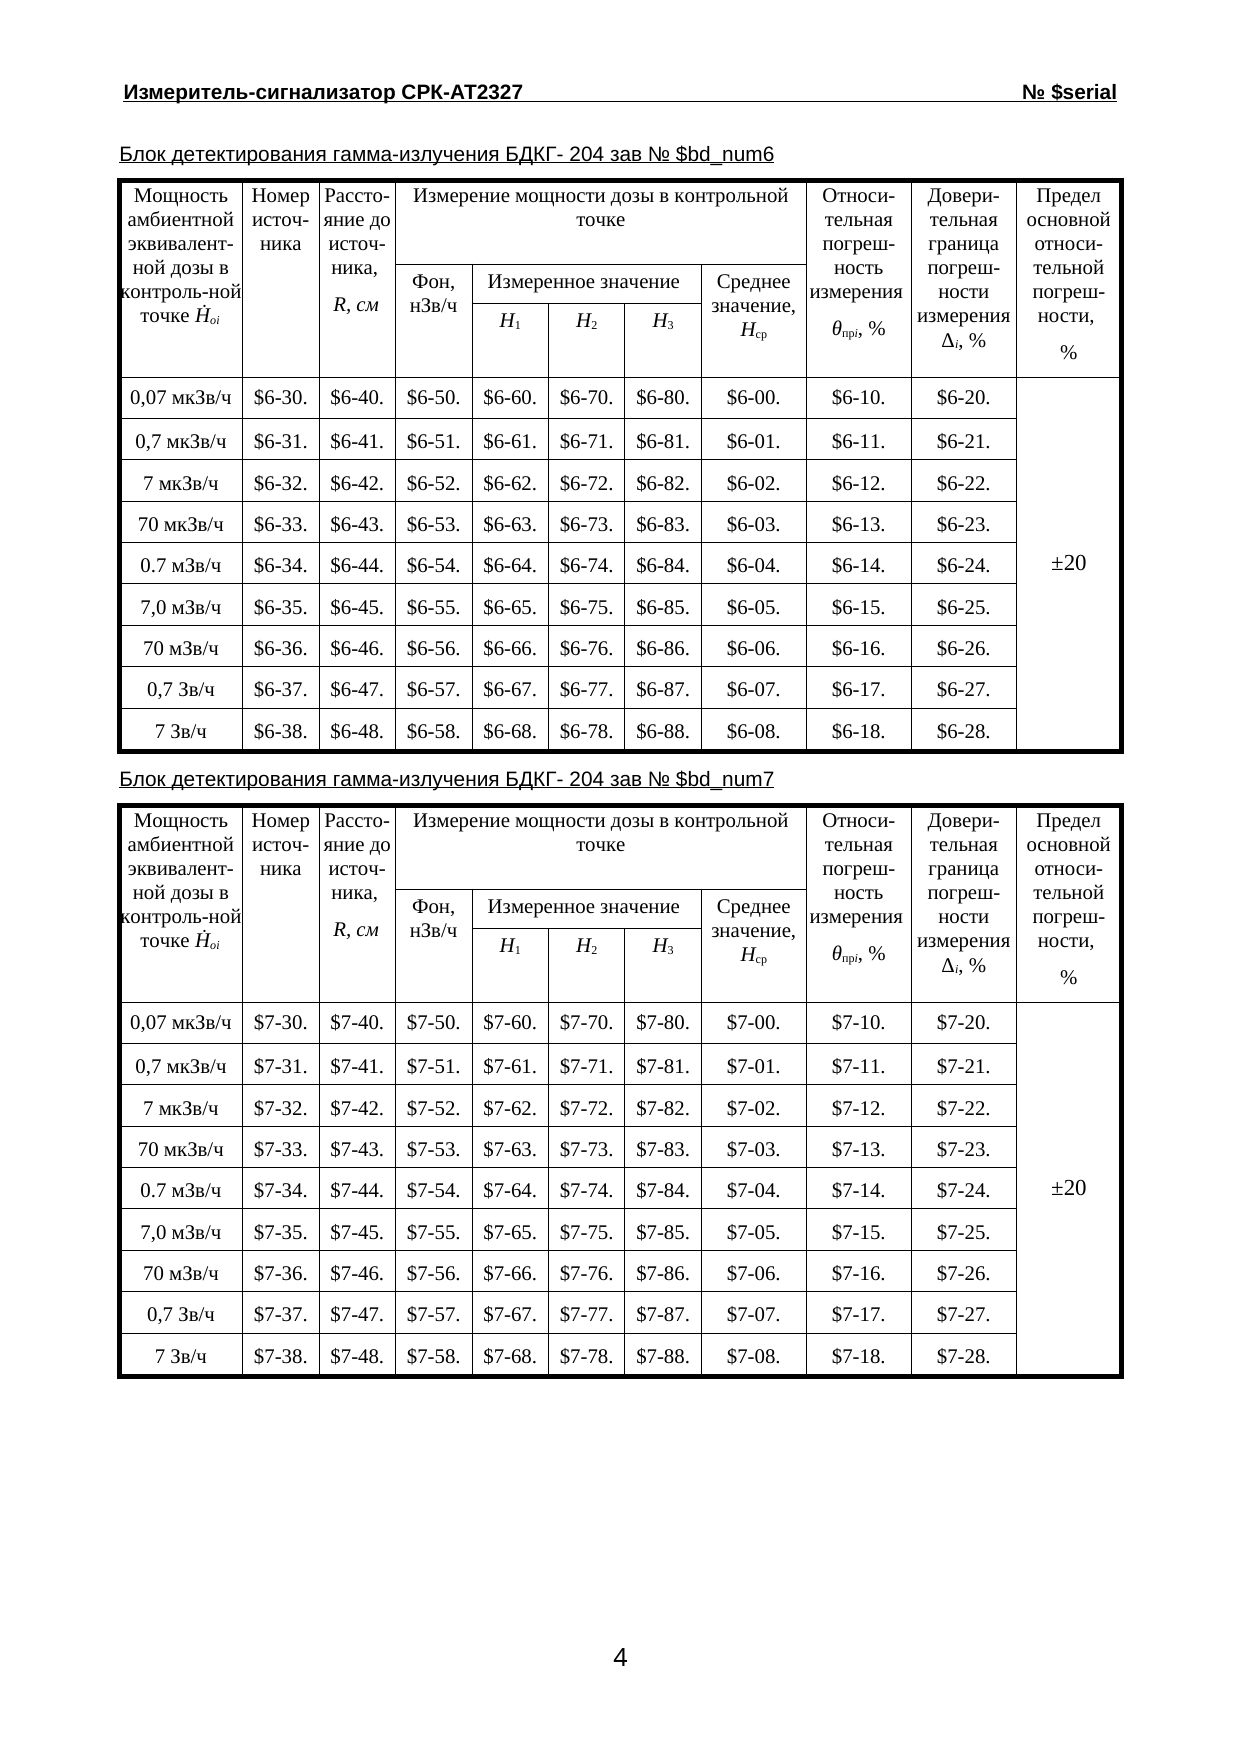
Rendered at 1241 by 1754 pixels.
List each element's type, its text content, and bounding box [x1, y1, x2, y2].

table_cell $7-60. [473, 1003, 548, 1043]
table_cell H2 [549, 929, 624, 1002]
table_cell $7-05. [702, 1209, 806, 1250]
table_cell $6-82. [625, 460, 701, 501]
table_cell $7-35. [243, 1209, 319, 1250]
table_cell $6-56. [396, 626, 472, 666]
table_cell $6-65. [473, 584, 548, 625]
table_cell $6-28. [912, 709, 1016, 749]
table_cell $6-31. [243, 419, 319, 459]
table_cell $6-75. [549, 584, 624, 625]
table_cell Среднее значение, Hср [702, 265, 806, 377]
table_cell $7-77. [549, 1292, 624, 1332]
table_cell $6-74. [549, 543, 624, 583]
table_cell 70 мкЗв/ч [122, 1127, 242, 1167]
table_cell $6-17. [807, 667, 911, 707]
table_cell $6-46. [320, 626, 395, 666]
table_cell Измеренное значение [473, 890, 701, 928]
table_cell 7 Зв/ч [122, 1334, 242, 1374]
table_cell $6-33. [243, 502, 319, 542]
table_cell $6-42. [320, 460, 395, 501]
table_cell 0,07 мкЗв/ч [122, 1003, 242, 1043]
table_cell $7-47. [320, 1292, 395, 1332]
table_cell $7-51. [396, 1044, 472, 1084]
table_cell 70 мкЗв/ч [122, 502, 242, 542]
table_cell H1 [473, 929, 548, 1002]
table_header Блок детектирования гамма-излучения БДКГ- 204 зав № $bd_num6 [119, 129, 1121, 178]
table_cell $6-72. [549, 460, 624, 501]
table_cell Предел основной относи-тельной погреш-ности, % [1017, 183, 1119, 377]
table_cell $6-37. [243, 667, 319, 707]
table_cell $6-63. [473, 502, 548, 542]
table_cell 7 Зв/ч [122, 709, 242, 749]
table_cell $7-20. [912, 1003, 1016, 1043]
table_cell Фон, нЗв/ч [396, 890, 472, 1002]
table_cell $6-35. [243, 584, 319, 625]
table_cell H1 [473, 304, 548, 377]
table_cell H3 [625, 304, 701, 377]
table_cell $7-03. [702, 1127, 806, 1167]
table_cell $6-26. [912, 626, 1016, 666]
table_cell 7,0 мЗв/ч [122, 584, 242, 625]
table_cell $6-52. [396, 460, 472, 501]
table_cell $7-30. [243, 1003, 319, 1043]
table_cell $7-81. [625, 1044, 701, 1084]
table_cell $7-78. [549, 1334, 624, 1374]
table_cell $7-26. [912, 1251, 1016, 1291]
table_cell Фон, нЗв/ч [396, 265, 472, 377]
table_cell $6-04. [702, 543, 806, 583]
table_cell $6-85. [625, 584, 701, 625]
table_cell $6-76. [549, 626, 624, 666]
table_cell $7-50. [396, 1003, 472, 1043]
table_cell $6-01. [702, 419, 806, 459]
table_cell $7-57. [396, 1292, 472, 1332]
table_cell $7-25. [912, 1209, 1016, 1250]
table_cell $6-48. [320, 709, 395, 749]
table_cell 7,0 мЗв/ч [122, 1209, 242, 1250]
table_cell $6-20. [912, 378, 1016, 418]
table_cell Рассто-яние до источ-ника, R, см [320, 808, 395, 1002]
table_cell 0.7 мЗв/ч [122, 543, 242, 583]
table_cell $6-61. [473, 419, 548, 459]
table_cell $7-73. [549, 1127, 624, 1167]
table_cell $6-57. [396, 667, 472, 707]
table_cell $7-46. [320, 1251, 395, 1291]
table_cell $7-85. [625, 1209, 701, 1250]
table_cell $7-83. [625, 1127, 701, 1167]
table_cell Рассто-яние до источ-ника, R, см [320, 183, 395, 377]
table_cell $7-70. [549, 1003, 624, 1043]
table_cell $7-16. [807, 1251, 911, 1291]
table_cell $6-73. [549, 502, 624, 542]
table_cell $7-04. [702, 1168, 806, 1208]
table_cell $6-12. [807, 460, 911, 501]
table_cell $6-83. [625, 502, 701, 542]
table_cell $6-77. [549, 667, 624, 707]
table_cell $7-44. [320, 1168, 395, 1208]
table_cell $6-00. [702, 378, 806, 418]
table_cell $7-28. [912, 1334, 1016, 1374]
table_cell Мощность амбиентной эквивалент-ной дозы в контроль-ной точке Ḣoi [122, 808, 242, 1002]
table_cell $6-06. [702, 626, 806, 666]
table_cell $7-06. [702, 1251, 806, 1291]
table_cell Среднее значение, Hср [702, 890, 806, 1002]
table_cell 0,7 мкЗв/ч [122, 419, 242, 459]
table_cell $7-58. [396, 1334, 472, 1374]
table_cell $7-86. [625, 1251, 701, 1291]
table_cell $6-27. [912, 667, 1016, 707]
table_cell $6-87. [625, 667, 701, 707]
table_cell $7-12. [807, 1085, 911, 1126]
table_cell $6-30. [243, 378, 319, 418]
table_cell $7-02. [702, 1085, 806, 1126]
table_cell $7-27. [912, 1292, 1016, 1332]
table_cell $7-17. [807, 1292, 911, 1332]
table_cell Довери-тельная граница погреш-ности измерения Δi, % [912, 183, 1016, 377]
table_cell $6-03. [702, 502, 806, 542]
table_cell $7-76. [549, 1251, 624, 1291]
table_cell $6-71. [549, 419, 624, 459]
table_cell $7-68. [473, 1334, 548, 1374]
table_cell $6-81. [625, 419, 701, 459]
table_cell $7-74. [549, 1168, 624, 1208]
table_cell $7-54. [396, 1168, 472, 1208]
table_cell $6-51. [396, 419, 472, 459]
table_cell Номер источ-ника [243, 183, 319, 377]
table_cell $6-68. [473, 709, 548, 749]
table_cell $7-21. [912, 1044, 1016, 1084]
table_cell $7-10. [807, 1003, 911, 1043]
table_cell $7-52. [396, 1085, 472, 1126]
table_cell $7-53. [396, 1127, 472, 1167]
table_cell 70 мЗв/ч [122, 626, 242, 666]
table_cell 0,7 Зв/ч [122, 667, 242, 707]
table_cell $7-22. [912, 1085, 1016, 1126]
table_cell $6-24. [912, 543, 1016, 583]
table_cell $7-84. [625, 1168, 701, 1208]
table_cell $6-44. [320, 543, 395, 583]
table_cell $7-65. [473, 1209, 548, 1250]
table_cell $7-61. [473, 1044, 548, 1084]
table_cell $6-22. [912, 460, 1016, 501]
table_cell $6-32. [243, 460, 319, 501]
table_cell $7-00. [702, 1003, 806, 1043]
table_cell $7-14. [807, 1168, 911, 1208]
table_cell $6-38. [243, 709, 319, 749]
table_cell 7 мкЗв/ч [122, 1085, 242, 1126]
table_cell $6-70. [549, 378, 624, 418]
table_cell $6-41. [320, 419, 395, 459]
table_cell $7-67. [473, 1292, 548, 1332]
table_cell Измерение мощности дозы в контрольной точке [396, 808, 806, 888]
table_cell $7-75. [549, 1209, 624, 1250]
table_cell $6-66. [473, 626, 548, 666]
table_cell 0,07 мкЗв/ч [122, 378, 242, 418]
table_cell $6-58. [396, 709, 472, 749]
table_cell $6-43. [320, 502, 395, 542]
table_cell Предел основной относи-тельной погреш-ности, % [1017, 808, 1119, 1002]
table_cell $6-36. [243, 626, 319, 666]
table_cell $6-62. [473, 460, 548, 501]
table_cell 70 мЗв/ч [122, 1251, 242, 1291]
table_cell H3 [625, 929, 701, 1002]
table_cell $7-08. [702, 1334, 806, 1374]
table_cell $6-50. [396, 378, 472, 418]
table_cell $7-56. [396, 1251, 472, 1291]
table_cell $7-33. [243, 1127, 319, 1167]
table_cell $7-80. [625, 1003, 701, 1043]
table_cell $6-15. [807, 584, 911, 625]
table_cell $6-53. [396, 502, 472, 542]
table_cell $7-38. [243, 1334, 319, 1374]
table_cell $6-05. [702, 584, 806, 625]
table_cell $6-80. [625, 378, 701, 418]
table_cell $7-41. [320, 1044, 395, 1084]
table_cell $7-23. [912, 1127, 1016, 1167]
table_cell $7-62. [473, 1085, 548, 1126]
table_cell $6-07. [702, 667, 806, 707]
table_cell Относи-тельная погреш-ность измерения θпрi, % [807, 183, 911, 377]
table_cell $7-24. [912, 1168, 1016, 1208]
table_cell $7-45. [320, 1209, 395, 1250]
table_cell $6-88. [625, 709, 701, 749]
table_cell $6-23. [912, 502, 1016, 542]
table_cell $6-40. [320, 378, 395, 418]
table_cell ±20 [1017, 378, 1119, 749]
table_cell $7-40. [320, 1003, 395, 1043]
table_cell $6-55. [396, 584, 472, 625]
table_cell $6-16. [807, 626, 911, 666]
table_cell $7-71. [549, 1044, 624, 1084]
table_cell $7-11. [807, 1044, 911, 1084]
table_cell $6-02. [702, 460, 806, 501]
table_cell Довери-тельная граница погреш-ности измерения Δi, % [912, 808, 1016, 1002]
table_cell H2 [549, 304, 624, 377]
table_cell $7-64. [473, 1168, 548, 1208]
table_cell $7-72. [549, 1085, 624, 1126]
table_cell $7-31. [243, 1044, 319, 1084]
table_cell $6-45. [320, 584, 395, 625]
table_cell 0.7 мЗв/ч [122, 1168, 242, 1208]
table_cell $7-36. [243, 1251, 319, 1291]
table_cell $6-21. [912, 419, 1016, 459]
table_cell $7-13. [807, 1127, 911, 1167]
table_cell $7-42. [320, 1085, 395, 1126]
table_cell 0,7 Зв/ч [122, 1292, 242, 1332]
table_cell $7-15. [807, 1209, 911, 1250]
table_cell $7-43. [320, 1127, 395, 1167]
table_cell ±20 [1017, 1003, 1119, 1374]
table_cell $6-18. [807, 709, 911, 749]
table_cell $6-34. [243, 543, 319, 583]
table_cell $7-55. [396, 1209, 472, 1250]
table_cell $6-86. [625, 626, 701, 666]
table_cell $6-11. [807, 419, 911, 459]
table_cell Измерение мощности дозы в контрольной точке [396, 183, 806, 263]
table_cell $6-14. [807, 543, 911, 583]
table_cell $6-78. [549, 709, 624, 749]
table_cell $7-87. [625, 1292, 701, 1332]
table_cell 0,7 мкЗв/ч [122, 1044, 242, 1084]
table_cell $6-25. [912, 584, 1016, 625]
table_cell Номер источ-ника [243, 808, 319, 1002]
table_cell $6-13. [807, 502, 911, 542]
table_cell $7-82. [625, 1085, 701, 1126]
table_cell $6-67. [473, 667, 548, 707]
table_cell $6-08. [702, 709, 806, 749]
table_cell $7-18. [807, 1334, 911, 1374]
table_cell Мощность амбиентной эквивалент-ной дозы в контроль-ной точке Ḣoi [122, 183, 242, 377]
table_cell $6-54. [396, 543, 472, 583]
table_cell $7-01. [702, 1044, 806, 1084]
table_cell $6-10. [807, 378, 911, 418]
table_cell Относи-тельная погреш-ность измерения θпрi, % [807, 808, 911, 1002]
table_cell $7-32. [243, 1085, 319, 1126]
table_cell $7-37. [243, 1292, 319, 1332]
table_cell $6-47. [320, 667, 395, 707]
table_cell $6-84. [625, 543, 701, 583]
table_cell $7-66. [473, 1251, 548, 1291]
table_cell Измеренное значение [473, 265, 701, 303]
table_cell $7-63. [473, 1127, 548, 1167]
table_cell 7 мкЗв/ч [122, 460, 242, 501]
table_cell $7-07. [702, 1292, 806, 1332]
table_cell $6-60. [473, 378, 548, 418]
table_cell $7-34. [243, 1168, 319, 1208]
table_cell $7-88. [625, 1334, 701, 1374]
table_cell $7-48. [320, 1334, 395, 1374]
table_header Блок детектирования гамма-излучения БДКГ- 204 зав № $bd_num7 [119, 754, 1121, 803]
table_cell $6-64. [473, 543, 548, 583]
